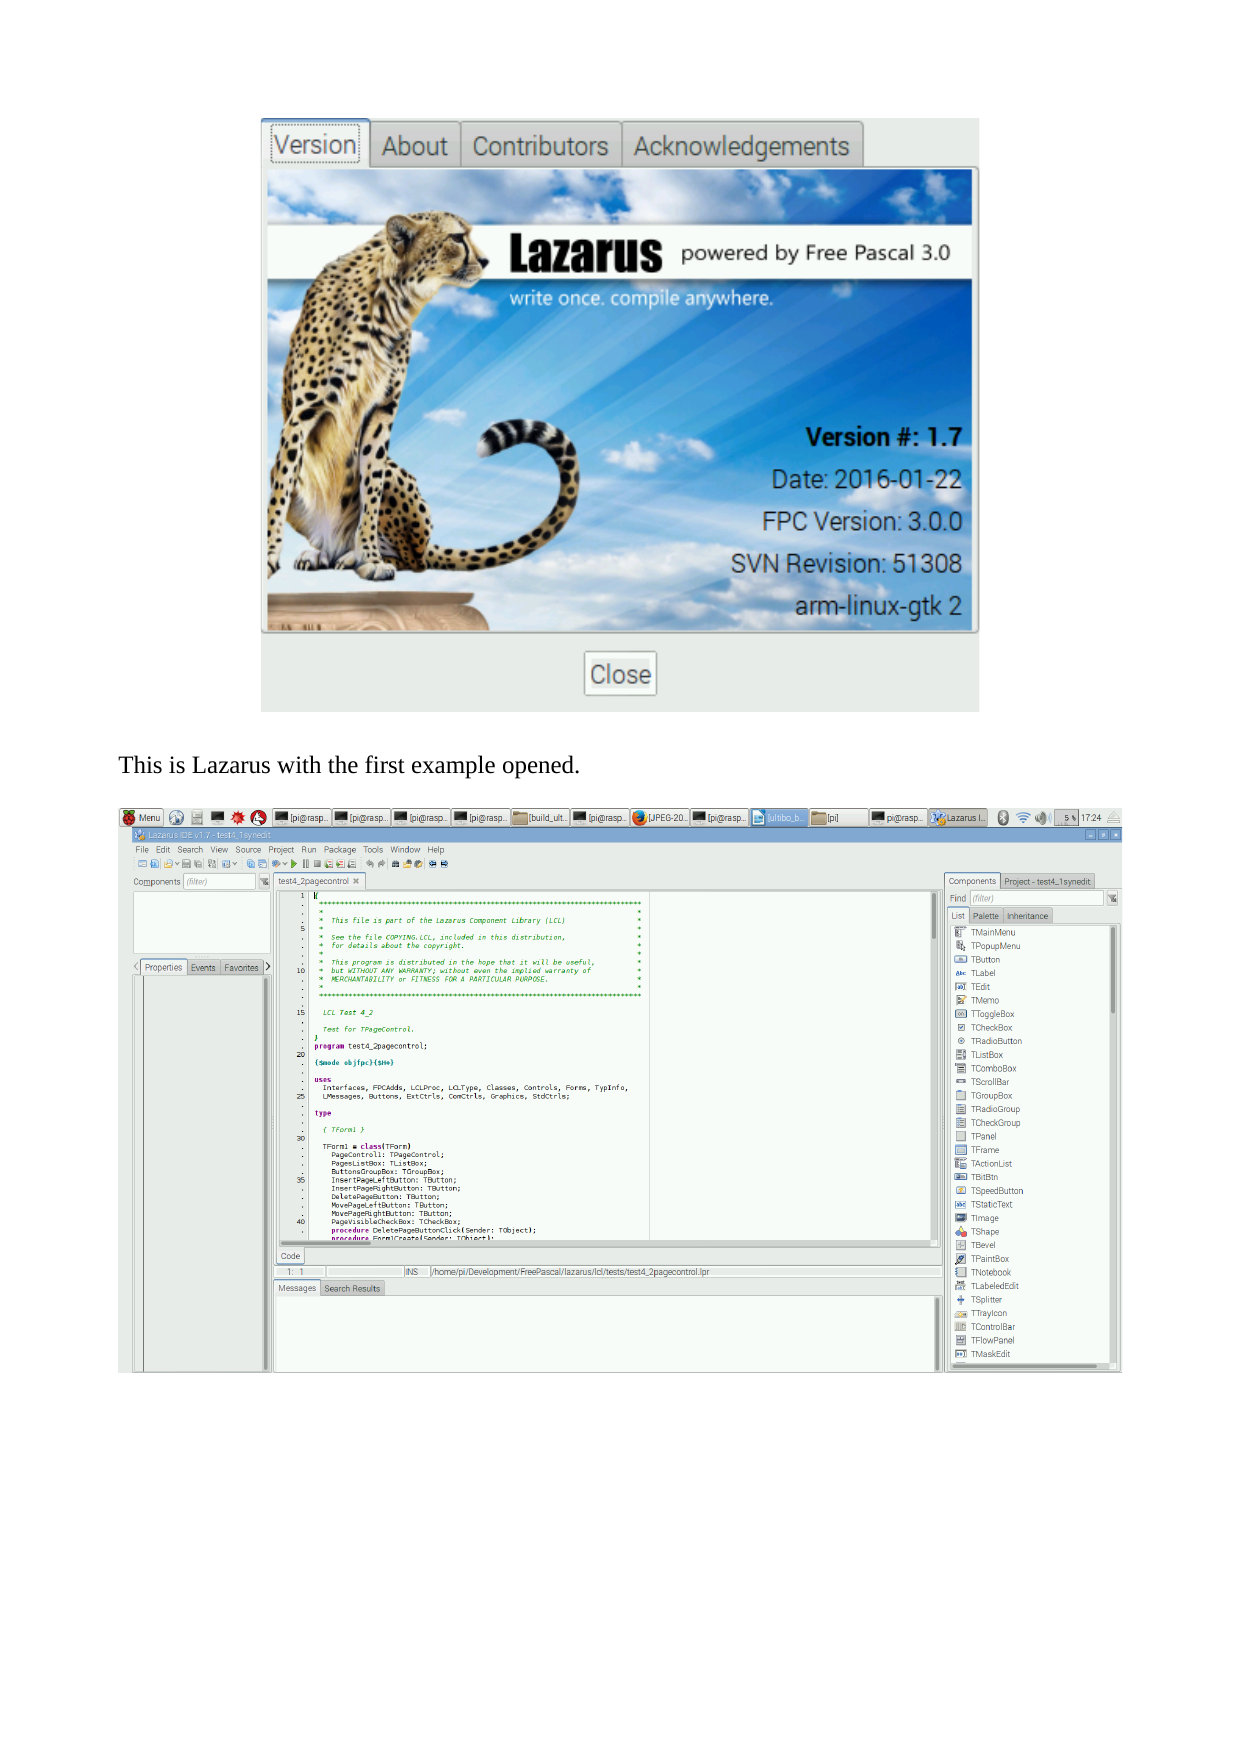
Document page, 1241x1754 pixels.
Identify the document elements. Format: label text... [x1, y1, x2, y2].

picture [260, 118, 980, 712]
text This is Lazarus with the first example opened. [118, 751, 1122, 779]
picture [118, 808, 1123, 1373]
